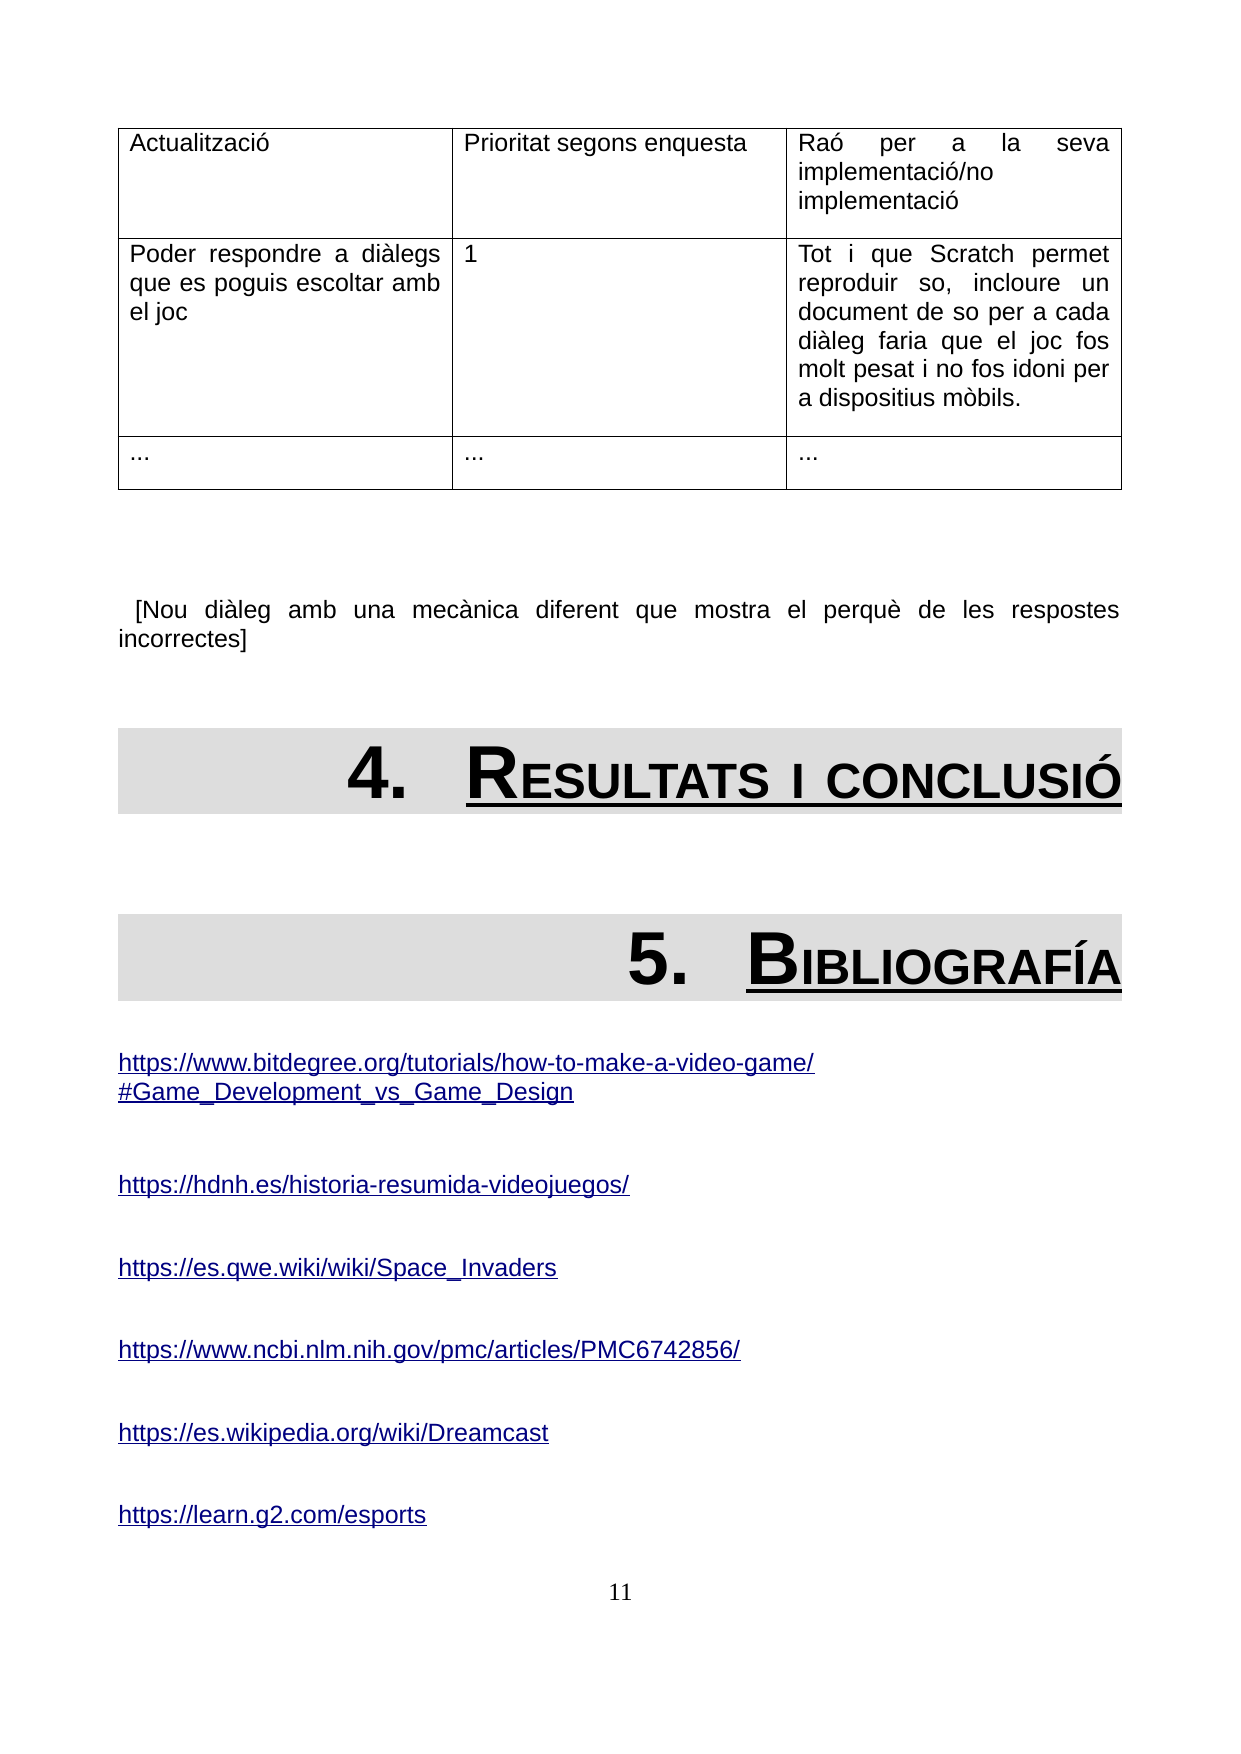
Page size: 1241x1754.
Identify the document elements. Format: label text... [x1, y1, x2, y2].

subtitle Bibliografía [118, 914, 1122, 1001]
table_cell ... [453, 437, 786, 489]
text https://www.ncbi.nlm.nih.gov/pmc/articles/PMC6742856/ [118, 1335, 1122, 1364]
table_cell 1 [453, 239, 786, 436]
table_header Prioritat segons enquesta [453, 129, 786, 238]
table_cell ... [787, 437, 1121, 489]
text https://es.wikipedia.org/wiki/Dreamcast [118, 1418, 1122, 1446]
text [Nou diàleg amb una mecànica diferent que mostra el perquè de les respostes incorrectes] [118, 595, 1122, 652]
table_header Actualització [119, 129, 452, 238]
text https://www.bitdegree.org/tutorials/how-to-make-a-video-game/#Game_Development_vs_Game_Design [118, 1048, 1122, 1105]
table_cell ... [119, 437, 452, 489]
table_cell Poder respondre a diàlegs que es poguis escoltar amb el joc [119, 239, 452, 436]
text https://es.qwe.wiki/wiki/Space_Invaders [118, 1253, 1122, 1281]
text https://hdnh.es/historia-resumida-videojuegos/ [118, 1170, 1122, 1199]
table_cell Tot i que Scratch permet reproduir so, incloure un document de so per a cada diàleg faria que el joc fos molt pesat i no fos idoni per a dispositius mòbils. [787, 239, 1121, 436]
table_header Raó per a la seva implementació/no implementació [787, 129, 1121, 238]
subtitle Resultats i conclusió [118, 728, 1122, 814]
text https://learn.g2.com/esports [118, 1500, 1122, 1529]
